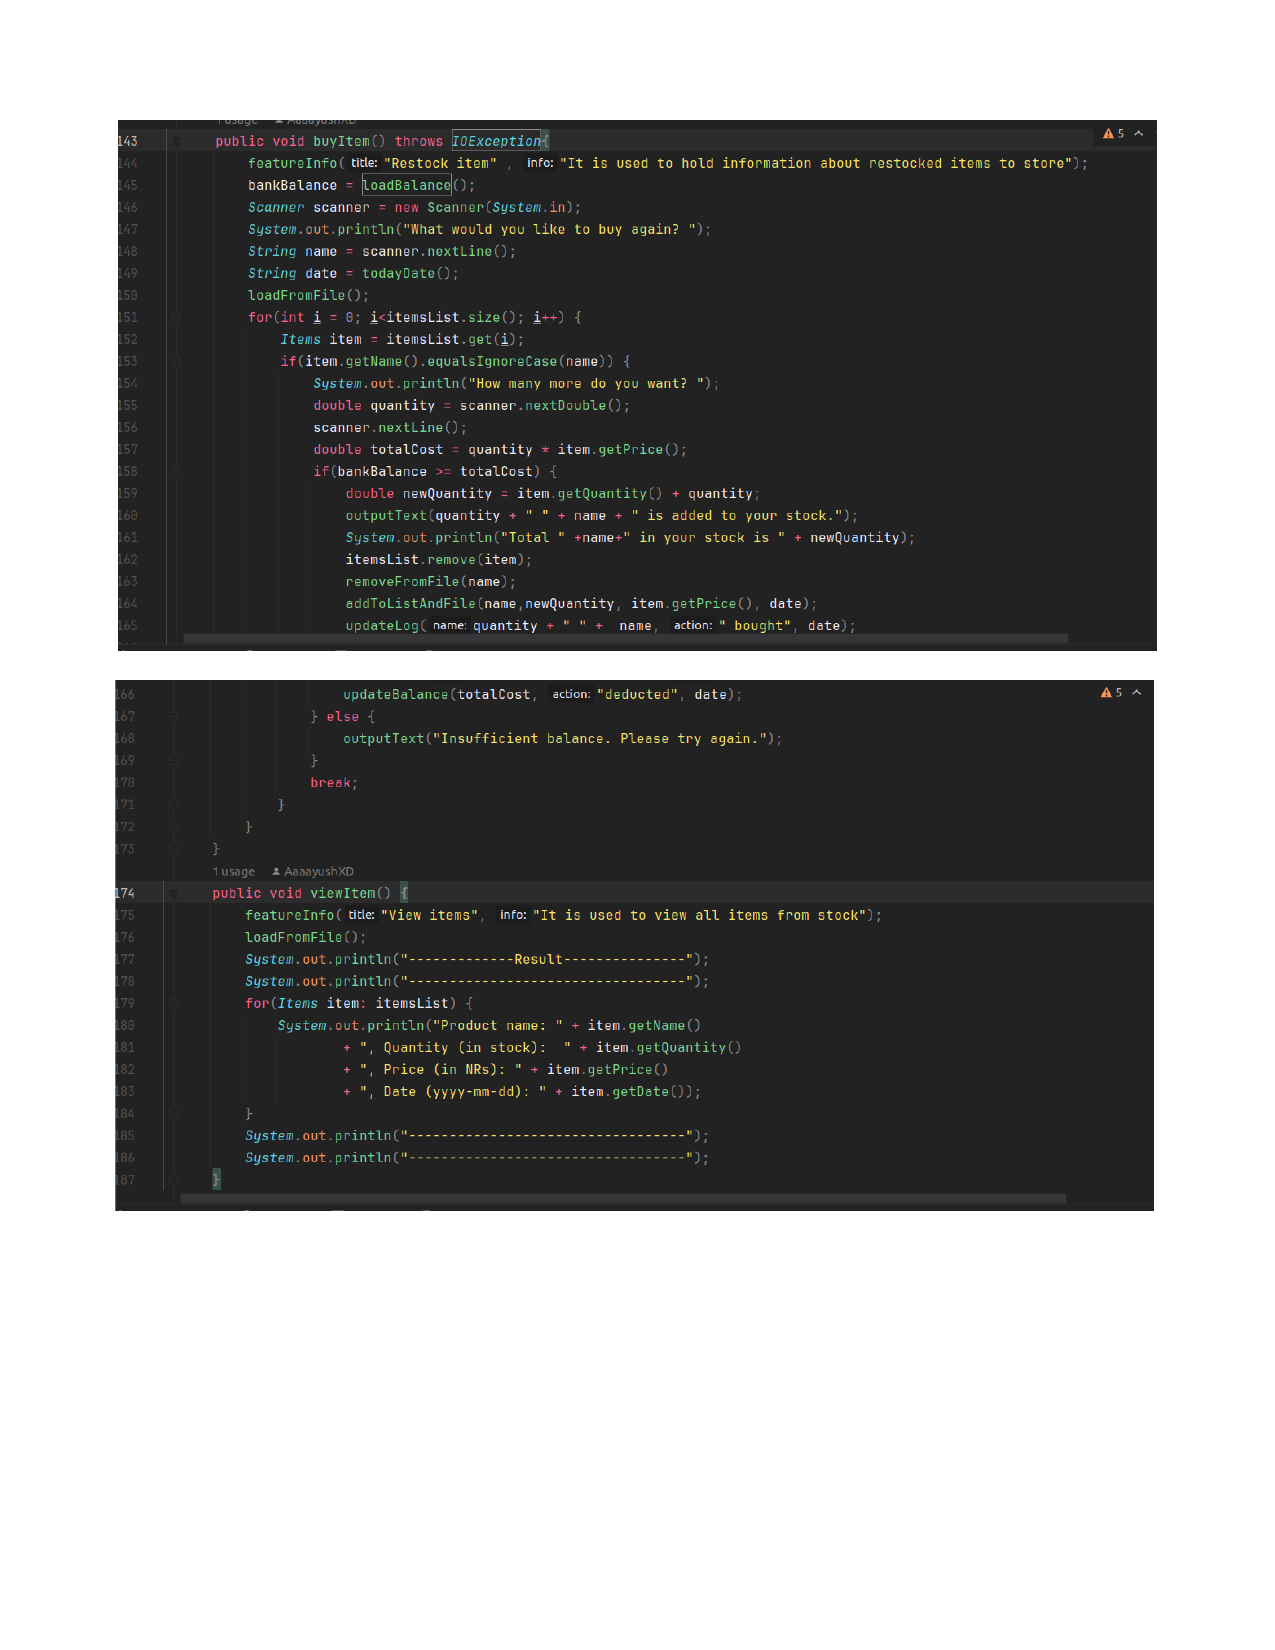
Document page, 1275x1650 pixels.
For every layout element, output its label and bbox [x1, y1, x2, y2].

picture [118, 120, 1157, 651]
picture [115, 680, 1154, 1211]
